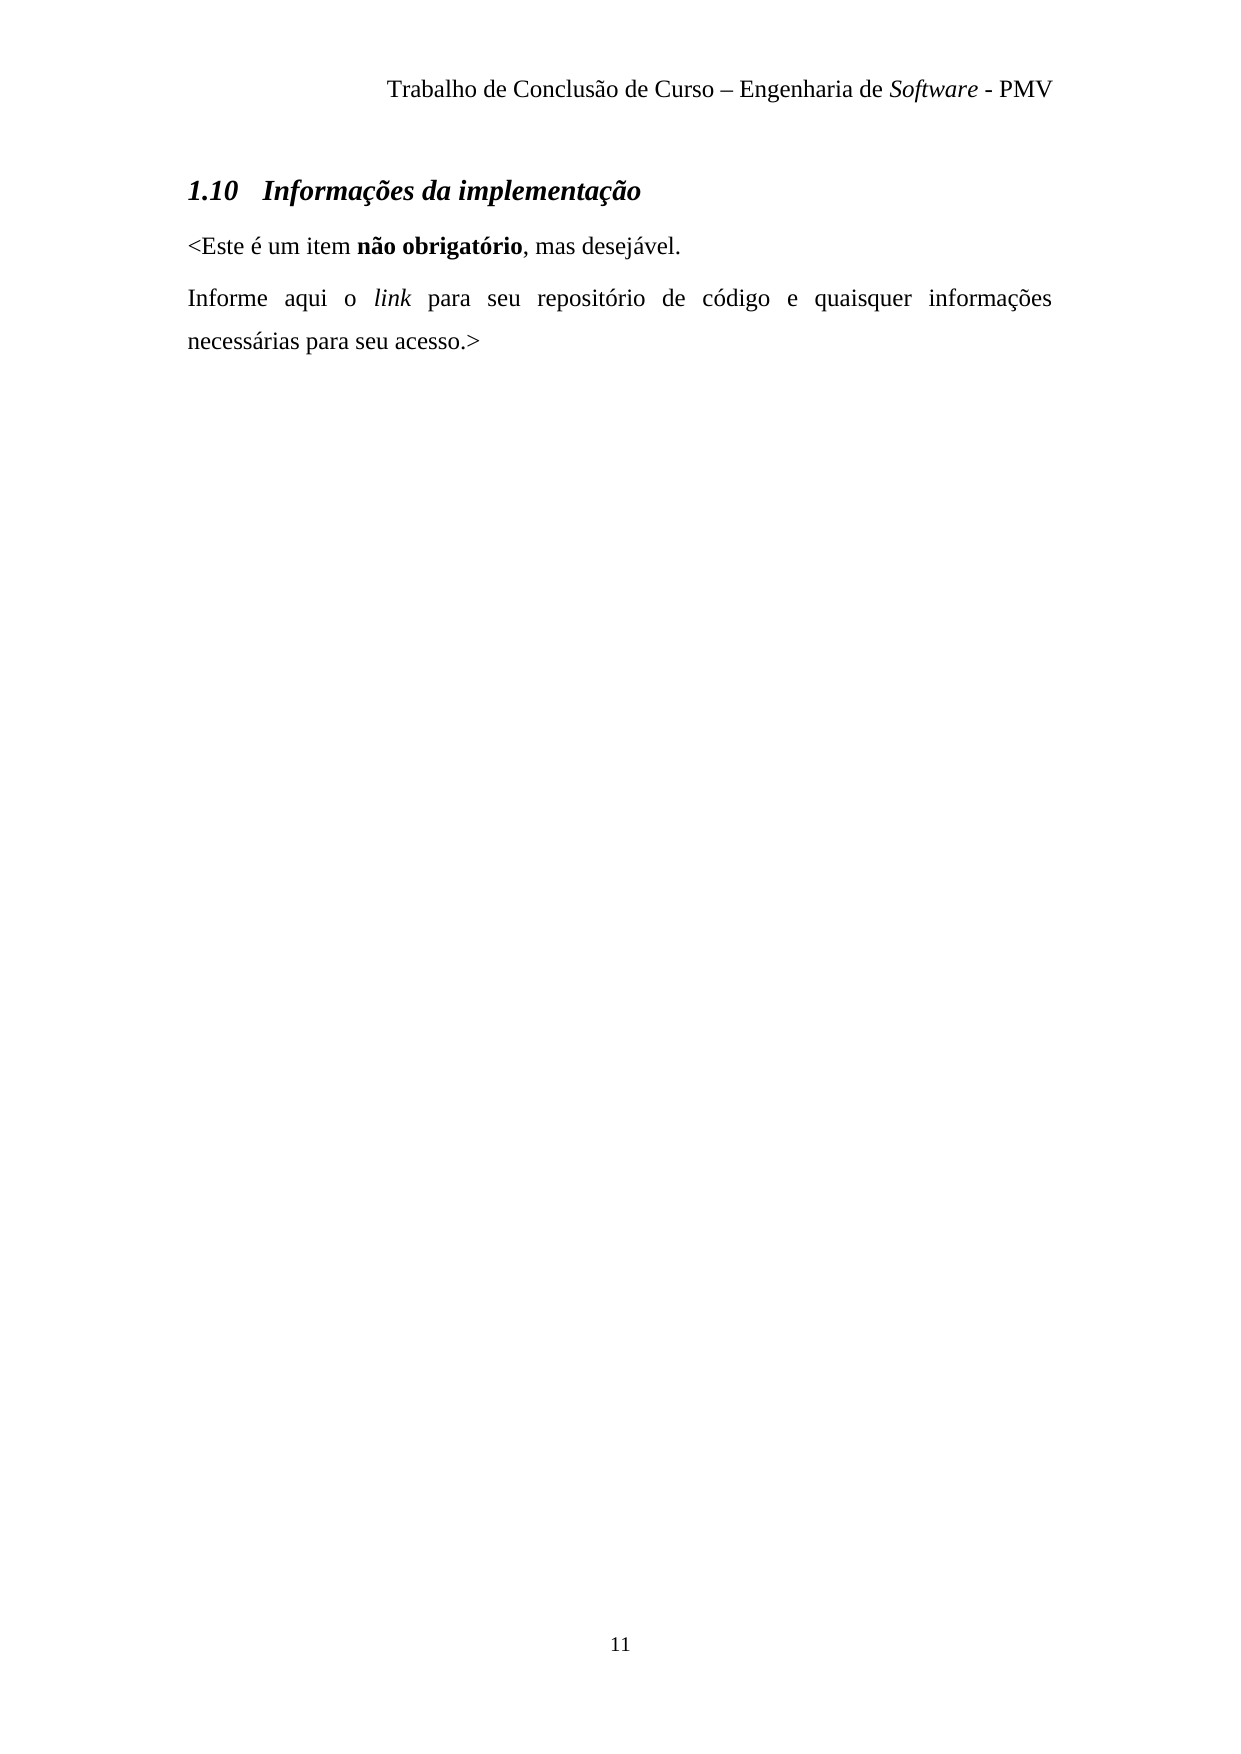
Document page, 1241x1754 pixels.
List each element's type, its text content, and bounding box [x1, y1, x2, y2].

text Informe aqui o link para seu repositório de código e quaisquer informações necessárias para seu acesso.> [187, 283, 1053, 354]
subtitle Informações da implementação [187, 173, 1053, 206]
text <Este é um item não obrigatório, mas desejável. [187, 231, 1053, 260]
